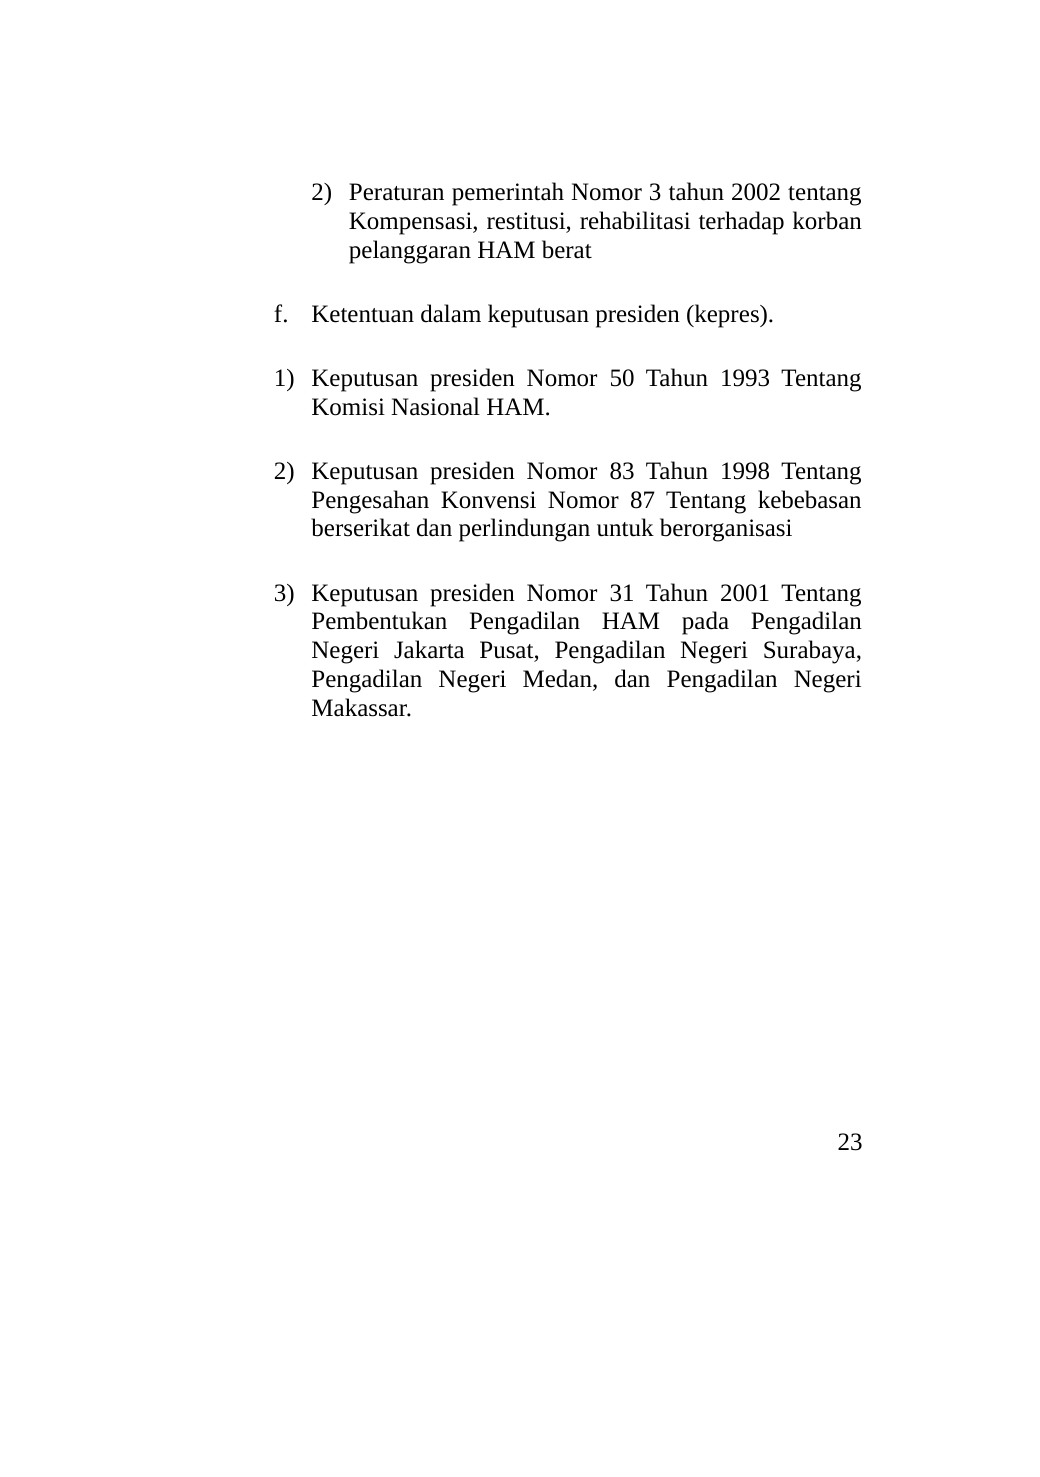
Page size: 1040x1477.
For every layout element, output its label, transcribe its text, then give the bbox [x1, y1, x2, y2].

list Keputusan presiden Nomor 31 Tahun 2001 Tentang Pembentukan Pengadilan HAM pada Pengadilan Negeri Jakarta Pusat, Pengadilan Negeri Surabaya, Pengadilan Negeri Medan, dan Pengadilan Negeri Makassar. [274, 578, 862, 721]
list Keputusan presiden Nomor 50 Tahun 1993 Tentang Komisi Nasional HAM. [274, 363, 862, 421]
list Keputusan presiden Nomor 83 Tahun 1998 Tentang Pengesahan Konvensi Nomor 87 Tentang kebebasan berserikat dan perlindungan untuk berorganisasi [274, 456, 862, 542]
list Ketentuan dalam keputusan presiden (kepres). [274, 299, 862, 328]
list Peraturan pemerintah Nomor 3 tahun 2002 tentang Kompensasi, restitusi, rehabilitasi terhadap korban pelanggaran HAM berat [311, 177, 862, 263]
